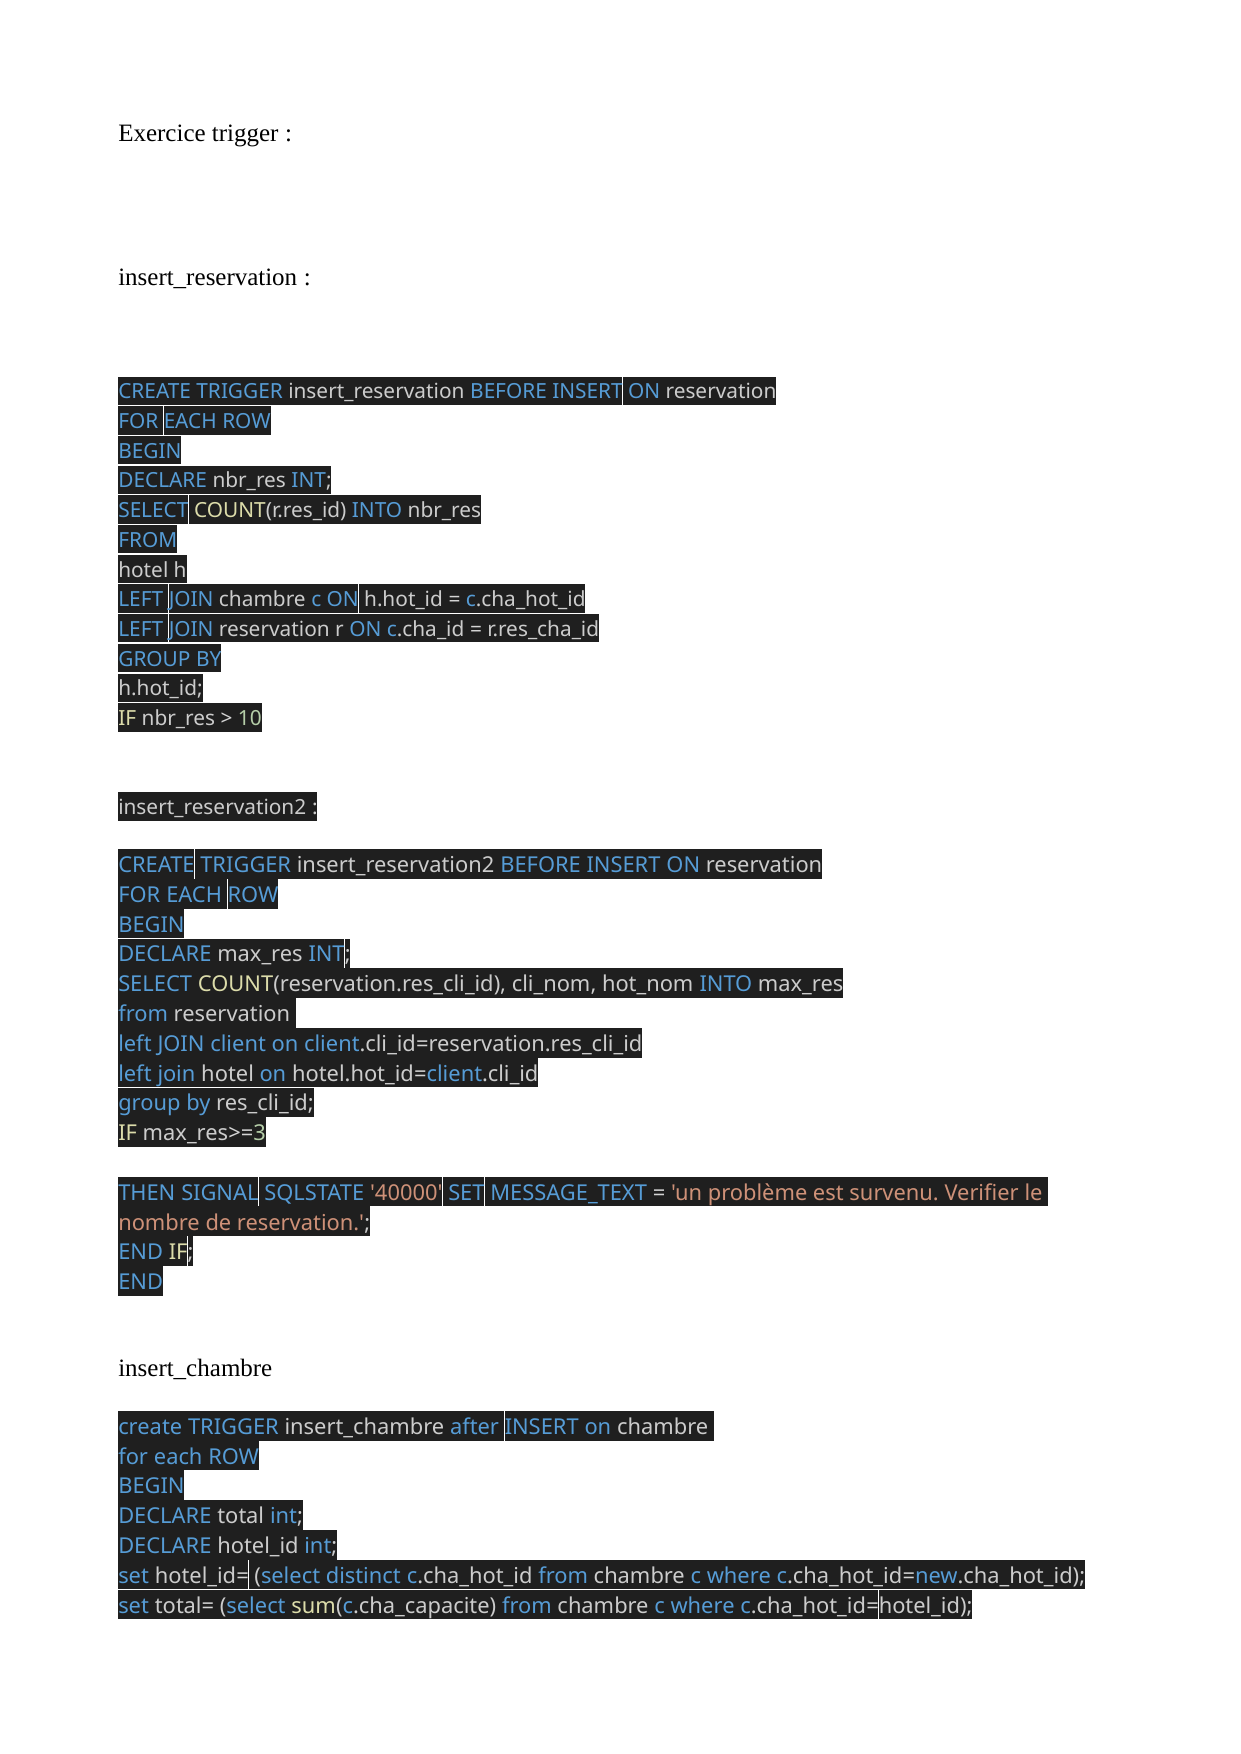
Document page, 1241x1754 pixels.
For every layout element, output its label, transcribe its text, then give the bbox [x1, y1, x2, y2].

text h.hot_id; [118, 672, 1122, 702]
text group by res_cli_id; [118, 1087, 1122, 1117]
text LEFT JOIN reservation r ON c.cha_id = r.res_cha_id [118, 613, 1122, 642]
text DECLARE total int; [118, 1500, 1122, 1530]
text GROUP BY [118, 642, 1122, 672]
text DECLARE nbr_res INT; [118, 464, 1122, 494]
text Exercice trigger : [118, 118, 1122, 147]
text set hotel_id= (select distinct c.cha_hot_id from chambre c where c.cha_hot_id=new.cha_hot_id); [118, 1560, 1122, 1589]
text SELECT COUNT(r.res_id) INTO nbr_res [118, 494, 1122, 524]
text for each ROW [118, 1441, 1122, 1470]
text CREATE TRIGGER insert_reservation BEFORE INSERT ON reservation [118, 377, 1122, 405]
text from reservation [118, 998, 1122, 1028]
text DECLARE hotel_id int; [118, 1530, 1122, 1560]
text FOR EACH ROW [118, 405, 1122, 435]
text insert_chambre [118, 1353, 1122, 1382]
text insert_reservation2 : [118, 791, 1122, 821]
text LEFT JOIN chambre c ON h.hot_id = c.cha_hot_id [118, 583, 1122, 613]
text BEGIN [118, 1470, 1122, 1500]
text END IF; [118, 1236, 1122, 1266]
text left JOIN client on client.cli_id=reservation.res_cli_id [118, 1028, 1122, 1058]
text IF nbr_res > 10 [118, 702, 1122, 732]
text IF max_res>=3 [118, 1117, 1122, 1147]
text END [118, 1266, 1122, 1296]
text SELECT COUNT(reservation.res_cli_id), cli_nom, hot_nom INTO max_res [118, 968, 1122, 998]
text THEN SIGNAL SQLSTATE '40000' SET MESSAGE_TEXT = 'un problème est survenu. Verifier le nombre de reservation.'; [118, 1177, 1122, 1236]
text CREATE TRIGGER insert_reservation2 BEFORE INSERT ON reservation [118, 849, 1122, 879]
text FROM [118, 524, 1122, 553]
text BEGIN [118, 435, 1122, 464]
text DECLARE max_res INT; [118, 938, 1122, 968]
text BEGIN [118, 909, 1122, 938]
text create TRIGGER insert_chambre after INSERT on chambre [118, 1411, 1122, 1441]
text insert_reservation : [118, 262, 1122, 291]
text hotel h [118, 553, 1122, 583]
text left join hotel on hotel.hot_id=client.cli_id [118, 1058, 1122, 1087]
text FOR EACH ROW [118, 879, 1122, 909]
text set total= (select sum(c.cha_capacite) from chambre c where c.cha_hot_id=hotel_id); [118, 1589, 1122, 1619]
